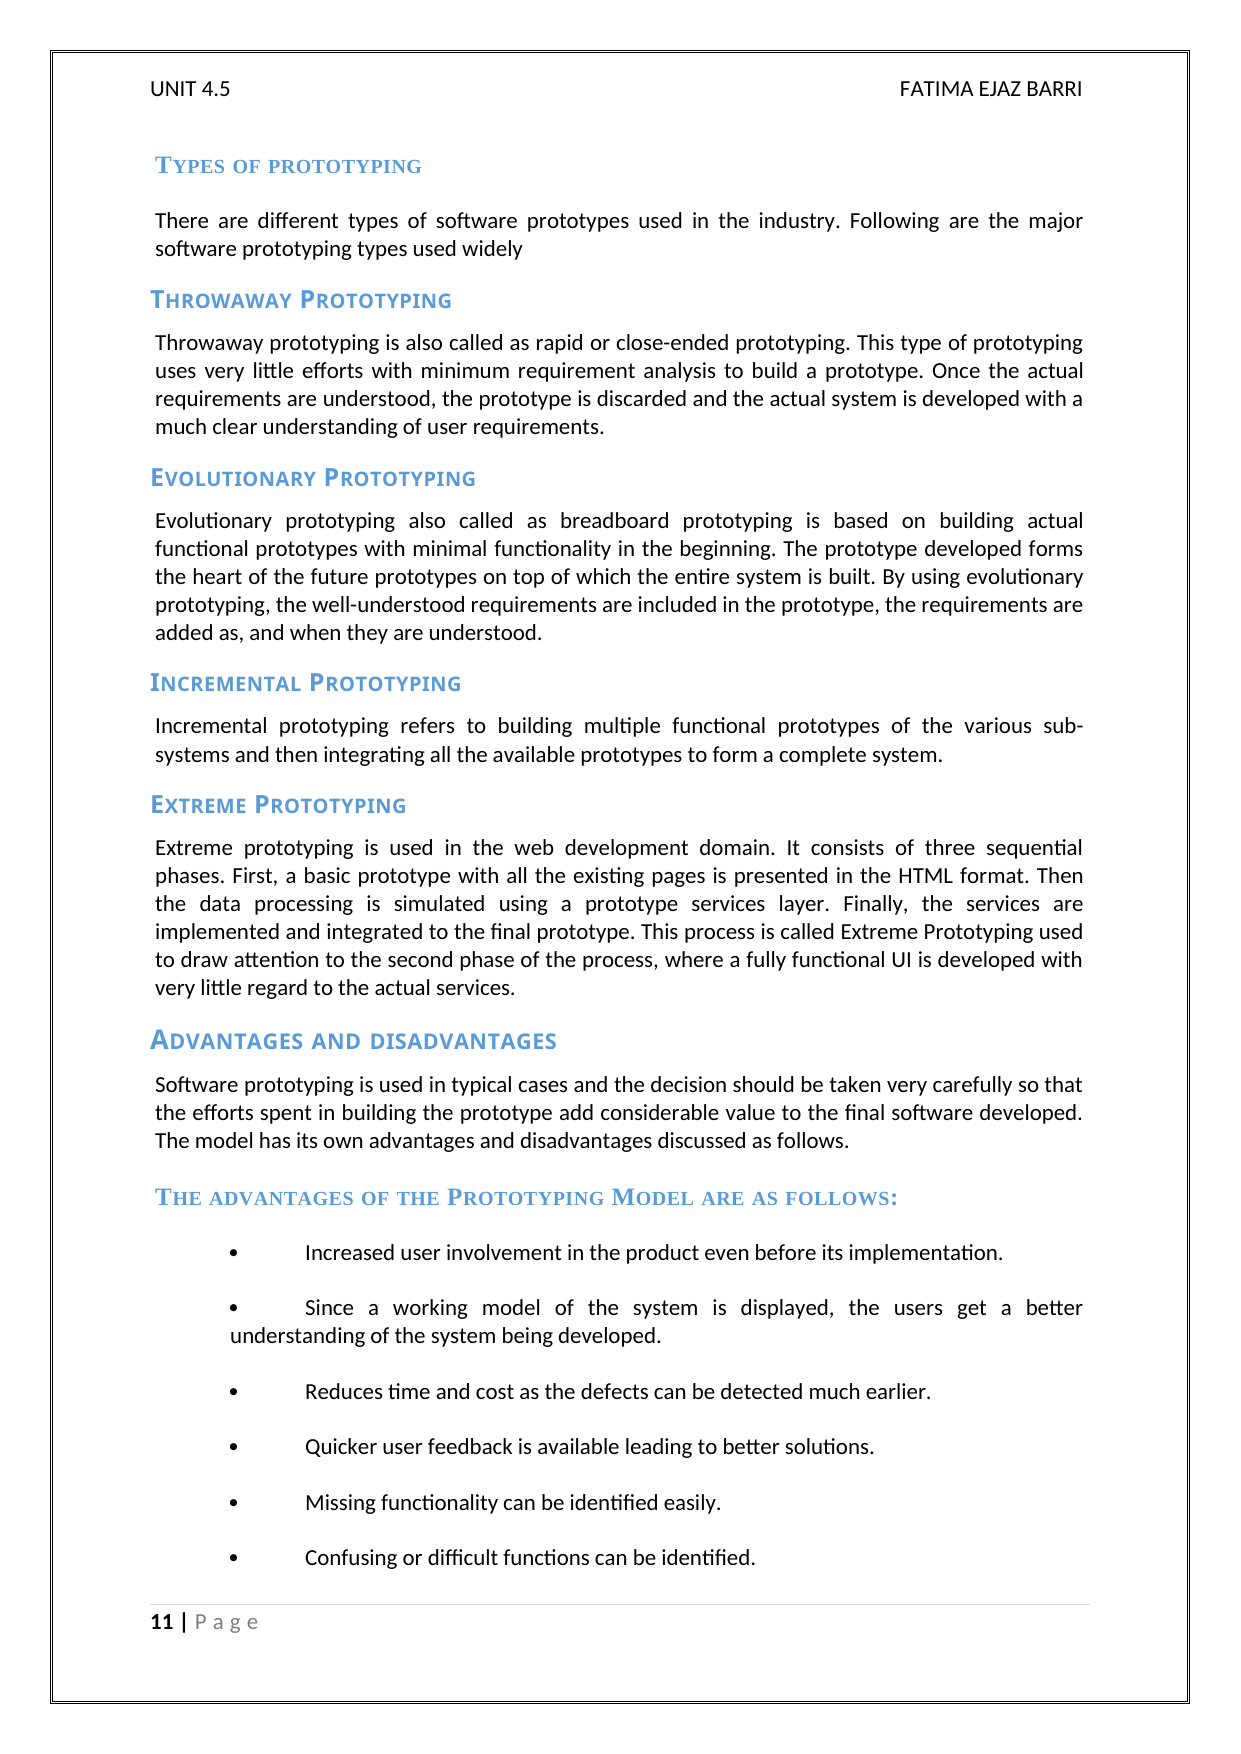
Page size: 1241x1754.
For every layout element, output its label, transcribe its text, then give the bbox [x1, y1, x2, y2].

subtitle Evolutionary Prototyping [150, 459, 1090, 493]
text Software prototyping is used in typical cases and the decision should be taken very carefully so that the efforts spent in building the prototype add considerable value to the final software developed. The model has its own advantages and disadvantages discussed as follows. [155, 1070, 1085, 1154]
subtitle Extreme Prototyping [150, 787, 1090, 821]
text Evolutionary prototyping also called as breadboard prototyping is based on building actual functional prototypes with minimal functionality in the beginning. The prototype developed forms the heart of the future prototypes on top of which the entire system is built. By using evolutionary prototyping, the well-understood requirements are included in the prototype, the requirements are added as, and when they are understood. [155, 506, 1085, 646]
subtitle Incremental Prototyping [150, 665, 1090, 699]
list Increased user involvement in the product even before its implementation. [230, 1238, 1085, 1266]
text Extreme prototyping is used in the web development domain. It consists of three sequential phases. First, a basic prototype with all the existing pages is presented in the HTML format. Then the data processing is simulated using a prototype services layer. Finally, the services are implemented and integrated to the final prototype. This process is called Extreme Prototyping used to draw attention to the second phase of the process, where a fully functional UI is developed with very little regard to the actual services. [155, 833, 1085, 1002]
text There are different types of software prototypes used in the industry. Following are the major software prototyping types used widely [155, 206, 1085, 262]
text Throwaway prototyping is also called as rapid or close-ended prototyping. This type of prototyping uses very little efforts with minimum requirement analysis to build a prototype. Once the actual requirements are understood, the prototype is discarded and the actual system is developed with a much clear understanding of user requirements. [155, 328, 1085, 440]
subtitle Throwaway Prototyping [150, 281, 1090, 316]
text Incremental prototyping refers to building multiple functional prototypes of the various sub-systems and then integrating all the available prototypes to form a complete system. [155, 712, 1085, 768]
list Reduces time and cost as the defects can be detected much earlier. [230, 1377, 1085, 1405]
text Types of prototyping [155, 150, 1085, 179]
text The advantages of the Prototyping Model are as follows: [155, 1182, 1085, 1210]
list Confusing or difficult functions can be identified. [230, 1543, 1085, 1572]
list Since a working model of the system is displayed, the users get a better understanding of the system being developed. [230, 1293, 1085, 1349]
subtitle Advantages and disadvantages [150, 1021, 1090, 1058]
list Missing functionality can be identified easily. [230, 1488, 1085, 1516]
list Quicker user feedback is available leading to better solutions. [230, 1432, 1085, 1461]
